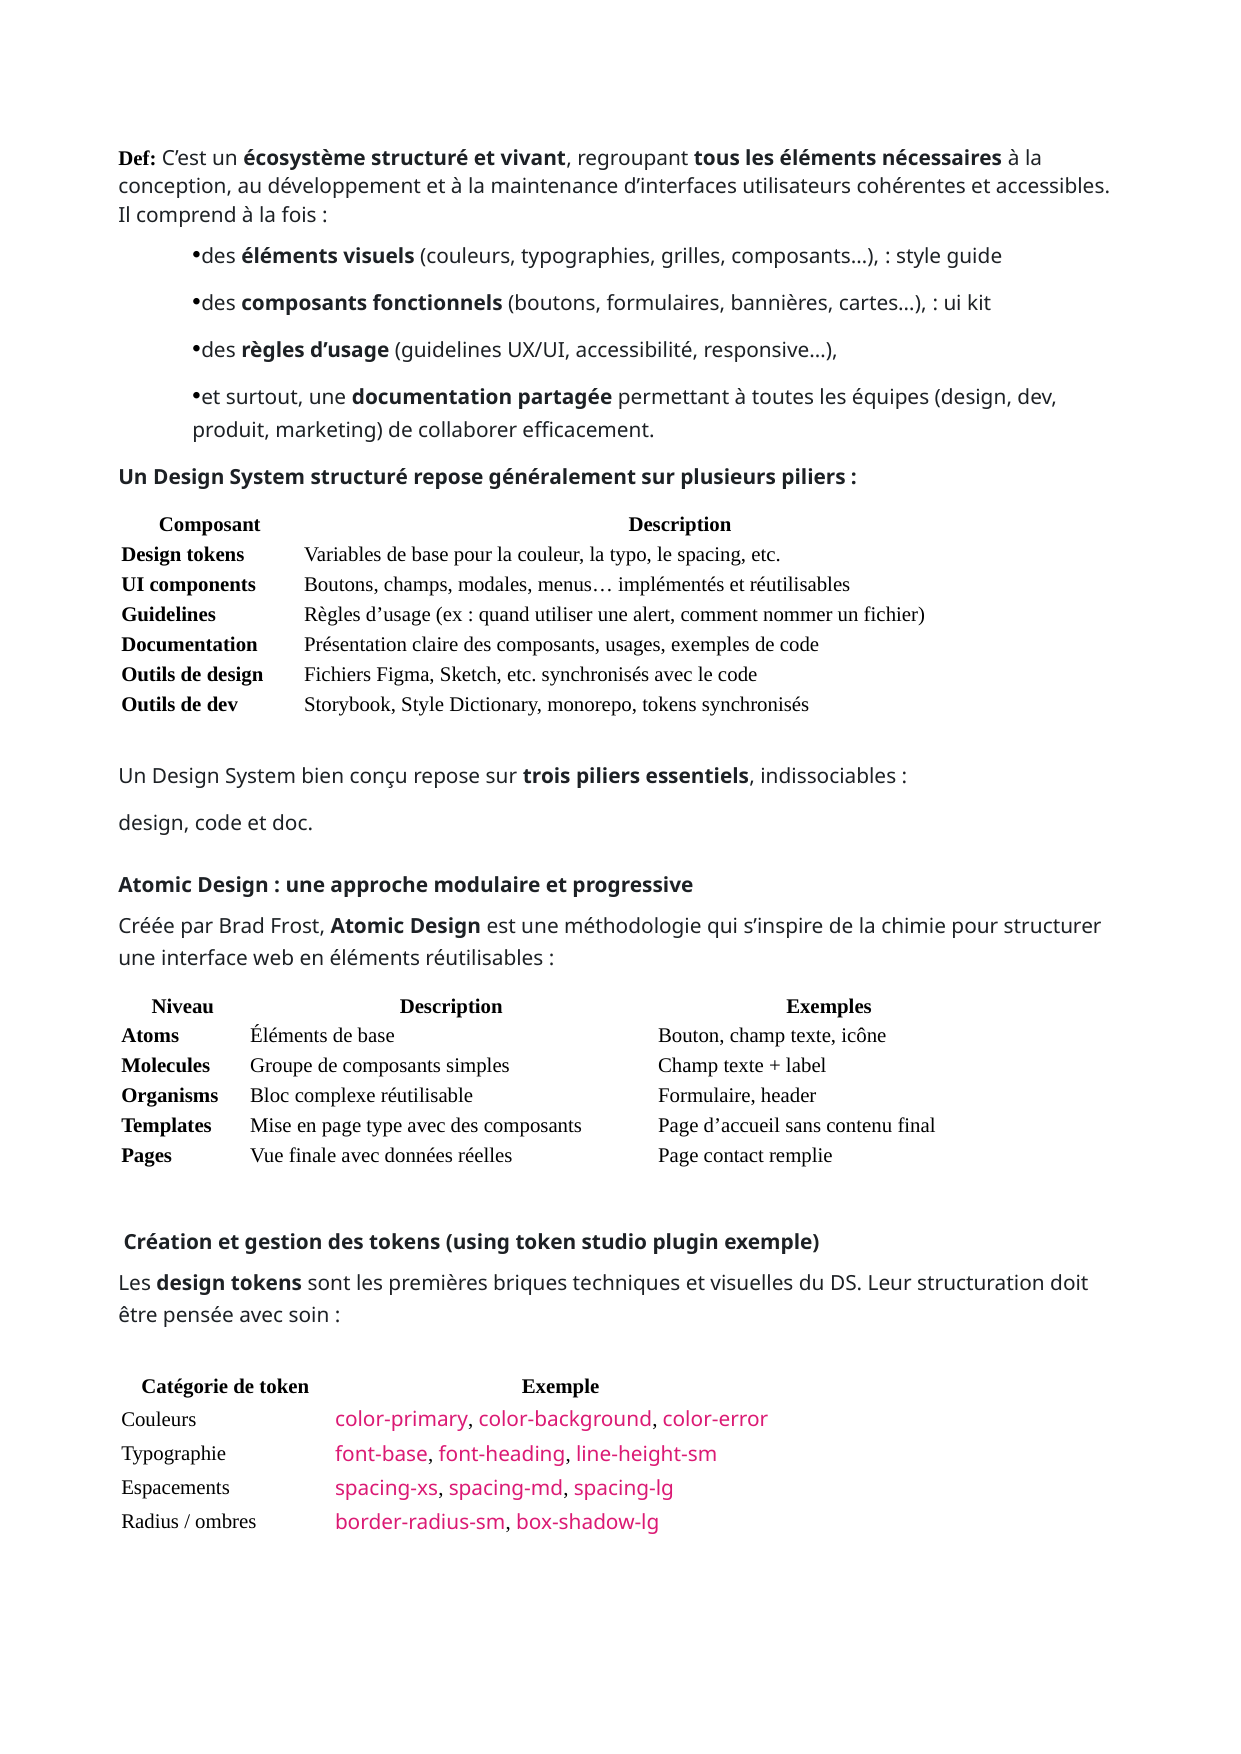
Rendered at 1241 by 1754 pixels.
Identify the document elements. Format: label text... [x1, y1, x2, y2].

table_cell Design tokens [118, 539, 301, 569]
table_header Description [301, 510, 1058, 539]
list des éléments visuels (couleurs, typographies, grilles, composants…), : style guide [118, 241, 1122, 269]
table_cell Atoms [118, 1021, 247, 1050]
table_cell Fichiers Figma, Sketch, etc. synchronisés avec le code [301, 659, 1058, 689]
table_cell Boutons, champs, modales, menus… implémentés et réutilisables [301, 569, 1058, 599]
table_cell Pages [118, 1140, 247, 1170]
table_cell Storybook, Style Dictionary, monorepo, tokens synchronisés [301, 689, 1058, 719]
table_cell border-radius-sm, box-shadow-lg [332, 1504, 789, 1538]
table_cell Groupe de composants simples [247, 1050, 655, 1080]
list et surtout, une documentation partagée permettant à toutes les équipes (design, dev, produit, marketing) de collaborer efficacement. [118, 382, 1122, 443]
list des règles d’usage (guidelines UX/UI, accessibilité, responsive…), [118, 335, 1122, 364]
table_cell Outils de design [118, 659, 301, 689]
table_cell Page d’accueil sans contenu final [655, 1110, 1002, 1140]
table_cell Vue finale avec données réelles [247, 1140, 655, 1170]
table_cell Présentation claire des composants, usages, exemples de code [301, 629, 1058, 659]
table_cell Couleurs [118, 1401, 332, 1436]
table_cell Radius / ombres [118, 1504, 332, 1538]
table_cell UI components [118, 569, 301, 599]
table_cell Organisms [118, 1080, 247, 1110]
table_header Composant [118, 510, 301, 539]
table_cell Page contact remplie [655, 1140, 1002, 1170]
table_cell Templates [118, 1110, 247, 1140]
table_header Exemples [655, 991, 1002, 1021]
text Un Design System bien conçu repose sur trois piliers essentiels, indissociables : [118, 761, 1122, 789]
table_cell Variables de base pour la couleur, la typo, le spacing, etc. [301, 539, 1058, 569]
text Un Design System structuré repose généralement sur plusieurs piliers : [118, 462, 1122, 491]
subtitle Atomic Design : une approche modulaire et progressive [118, 870, 1122, 898]
table_cell Documentation [118, 629, 301, 659]
text Les design tokens sont les premières briques techniques et visuelles du DS. Leur structuration doit être pensée avec soin : [118, 1268, 1122, 1329]
table_cell Espacements [118, 1470, 332, 1504]
table_cell Outils de dev [118, 689, 301, 719]
subtitle Def: C’est un écosystème structuré et vivant, regroupant tous les éléments nécessaires à la conception, au développement et à la maintenance d’interfaces utilisateurs cohérentes et accessibles. Il comprend à la fois : [118, 143, 1122, 228]
table_cell Typographie [118, 1436, 332, 1470]
subtitle Création et gestion des tokens (using token studio plugin exemple) [118, 1227, 1122, 1255]
list des composants fonctionnels (boutons, formulaires, bannières, cartes…), : ui kit [118, 288, 1122, 317]
table_cell Mise en page type avec des composants [247, 1110, 655, 1140]
table_header Description [247, 991, 655, 1021]
table_cell Éléments de base [247, 1021, 655, 1050]
table_header Niveau [118, 991, 247, 1021]
text Créée par Brad Frost, Atomic Design est une méthodologie qui s’inspire de la chimie pour structurer une interface web en éléments réutilisables : [118, 911, 1122, 972]
table_header Exemple [332, 1372, 789, 1401]
table_cell Molecules [118, 1050, 247, 1080]
table_header Catégorie de token [118, 1372, 332, 1401]
text design, code et doc. [118, 808, 1122, 837]
table_cell Bloc complexe réutilisable [247, 1080, 655, 1110]
table_cell font-base, font-heading, line-height-sm [332, 1436, 789, 1470]
table_cell color-primary, color-background, color-error [332, 1401, 789, 1436]
table_cell Formulaire, header [655, 1080, 1002, 1110]
table_cell Guidelines [118, 599, 301, 629]
table_cell Champ texte + label [655, 1050, 1002, 1080]
table_cell Bouton, champ texte, icône [655, 1021, 1002, 1050]
table_cell spacing-xs, spacing-md, spacing-lg [332, 1470, 789, 1504]
table_cell Règles d’usage (ex : quand utiliser une alert, comment nommer un fichier) [301, 599, 1058, 629]
